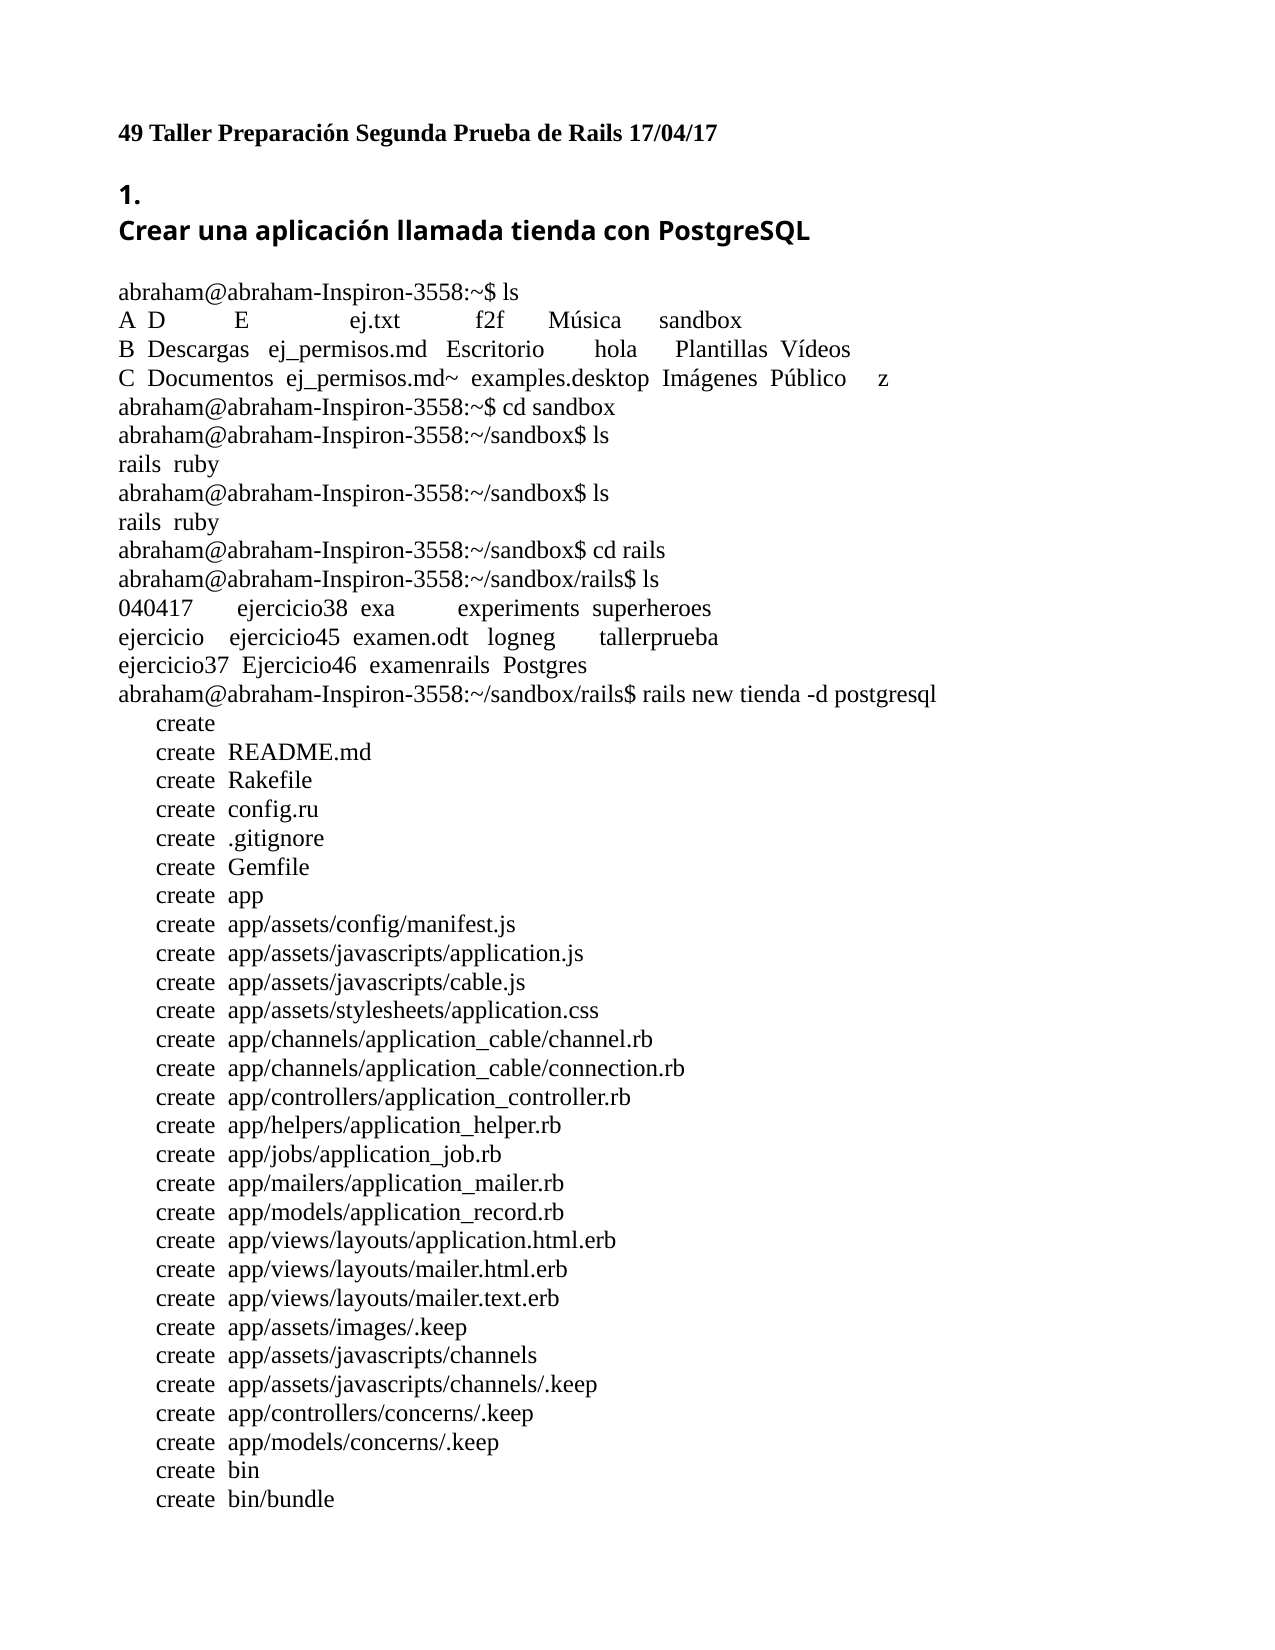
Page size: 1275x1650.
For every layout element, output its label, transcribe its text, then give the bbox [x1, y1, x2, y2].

text rails ruby [118, 507, 1157, 535]
text 49 Taller Preparación Segunda Prueba de Rails 17/04/17 [118, 118, 1157, 147]
text create Rakefile [118, 765, 1157, 794]
text create app/models/application_record.rb [118, 1197, 1157, 1225]
text create app/jobs/application_job.rb [118, 1139, 1157, 1168]
text create app/controllers/application_controller.rb [118, 1082, 1157, 1110]
text A D E ej.txt f2f Música sandbox [118, 305, 1157, 334]
text create README.md [118, 737, 1157, 765]
text create app/assets/javascripts/channels/.keep [118, 1369, 1157, 1398]
text abraham@abraham-Inspiron-3558:~/sandbox/rails$ rails new tienda -d postgresql [118, 679, 1157, 708]
text ejercicio37 Ejercicio46 examenrails Postgres [118, 650, 1157, 679]
text create app/assets/images/.keep [118, 1312, 1157, 1340]
text create app/mailers/application_mailer.rb [118, 1168, 1157, 1197]
text create config.ru [118, 794, 1157, 823]
text create app/assets/javascripts/channels [118, 1340, 1157, 1369]
text create app/assets/stylesheets/application.css [118, 995, 1157, 1024]
text create app [118, 880, 1157, 909]
text abraham@abraham-Inspiron-3558:~/sandbox$ cd rails [118, 535, 1157, 564]
text Crear una aplicación llamada tienda con PostgreSQL [118, 212, 1157, 248]
text create Gemfile [118, 852, 1157, 880]
text create app/channels/application_cable/channel.rb [118, 1024, 1157, 1053]
text B Descargas ej_permisos.md Escritorio hola Plantillas Vídeos [118, 334, 1157, 363]
text abraham@abraham-Inspiron-3558:~/sandbox$ ls [118, 420, 1157, 449]
text abraham@abraham-Inspiron-3558:~$ ls [118, 277, 1157, 305]
text C Documentos ej_permisos.md~ examples.desktop Imágenes Público z [118, 363, 1157, 392]
text abraham@abraham-Inspiron-3558:~$ cd sandbox [118, 392, 1157, 420]
text create app/views/layouts/mailer.text.erb [118, 1283, 1157, 1312]
text create app/views/layouts/application.html.erb [118, 1225, 1157, 1254]
text 040417 ejercicio38 exa experiments superheroes [118, 593, 1157, 622]
text ejercicio ejercicio45 examen.odt logneg tallerprueba [118, 622, 1157, 650]
text create app/assets/config/manifest.js [118, 909, 1157, 938]
text create bin [118, 1455, 1157, 1484]
text abraham@abraham-Inspiron-3558:~/sandbox$ ls [118, 478, 1157, 507]
text create app/assets/javascripts/cable.js [118, 967, 1157, 995]
text create app/channels/application_cable/connection.rb [118, 1053, 1157, 1082]
text create app/models/concerns/.keep [118, 1427, 1157, 1455]
text create app/helpers/application_helper.rb [118, 1110, 1157, 1139]
text create app/controllers/concerns/.keep [118, 1398, 1157, 1427]
text create bin/bundle [118, 1484, 1157, 1513]
text rails ruby [118, 449, 1157, 478]
text abraham@abraham-Inspiron-3558:~/sandbox/rails$ ls [118, 564, 1157, 593]
text create app/views/layouts/mailer.html.erb [118, 1254, 1157, 1283]
text create [118, 708, 1157, 737]
text 1. [118, 176, 1157, 212]
text create .gitignore [118, 823, 1157, 852]
text create app/assets/javascripts/application.js [118, 938, 1157, 967]
